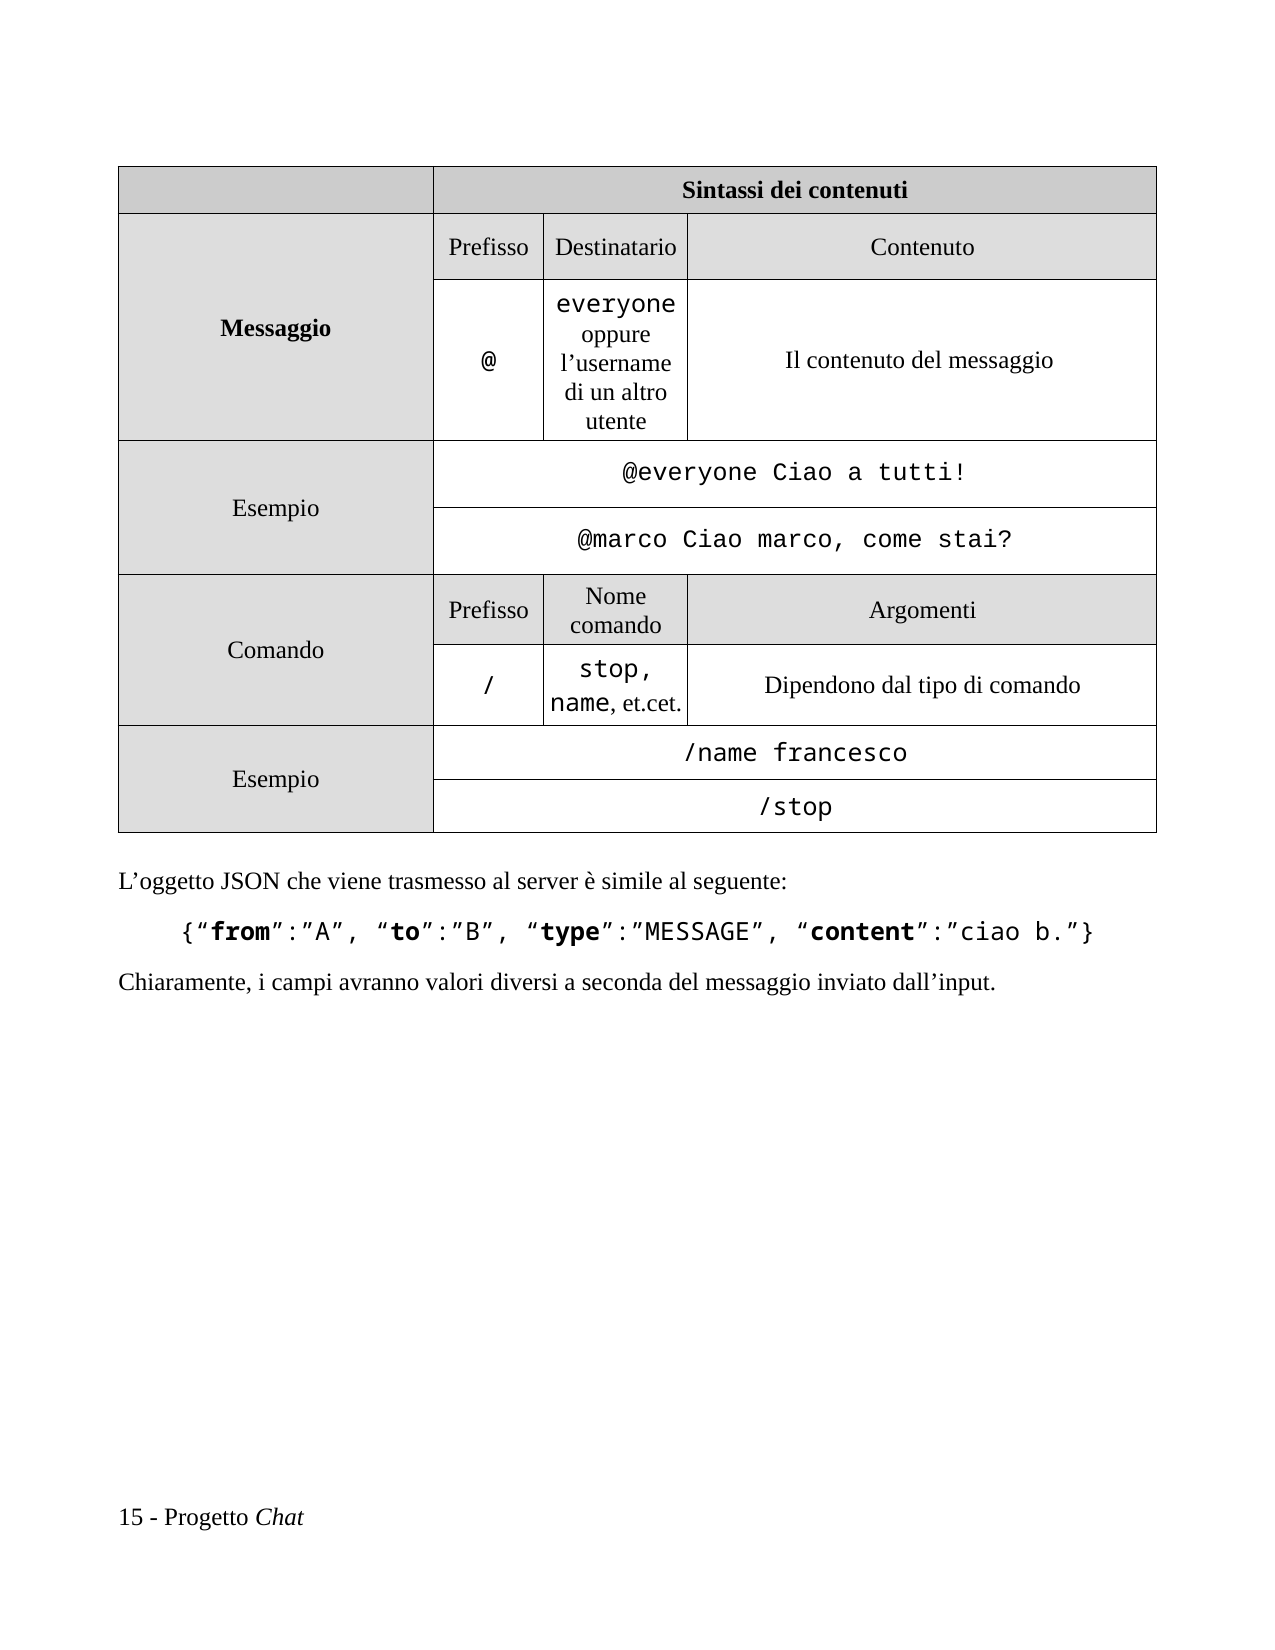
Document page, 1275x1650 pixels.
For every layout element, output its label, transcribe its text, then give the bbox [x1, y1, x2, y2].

table_cell Esempio [119, 441, 433, 574]
table_header Sintassi dei contenuti [434, 167, 1156, 213]
text Chiaramente, i campi avranno valori diversi a seconda del messaggio inviato dall’input. [118, 967, 1157, 996]
table_cell / [434, 645, 543, 725]
text L’oggetto JSON che viene trasmesso al server è simile al seguente: [118, 833, 1157, 895]
table_cell stop, name, et.cet. [544, 645, 687, 725]
table_cell Prefisso [434, 575, 543, 644]
table_cell everyone oppure l’username di un altro utente [544, 280, 687, 440]
table_cell Dipendono dal tipo di comando [688, 645, 1156, 725]
table_cell Il contenuto del messaggio [688, 280, 1156, 440]
table_cell Prefisso [434, 214, 543, 279]
table_cell Messaggio [119, 214, 433, 440]
table_cell @everyone Ciao a tutti! [434, 441, 1156, 507]
table_cell Esempio [119, 726, 433, 832]
table_cell Contenuto [688, 214, 1156, 279]
table_cell /name francesco [434, 726, 1156, 778]
table_cell Comando [119, 575, 433, 725]
text {“from”:”A”, “to”:”B”, “type”:”MESSAGE”, “content”:”ciao b.”} [118, 914, 1157, 948]
table_cell Argomenti [688, 575, 1156, 644]
table_header [119, 167, 433, 213]
table_cell @ [434, 280, 543, 440]
table_cell Nome comando [544, 575, 687, 644]
table_cell @marco Ciao marco, come stai? [434, 508, 1156, 574]
table_cell /stop [434, 780, 1156, 832]
table_cell Destinatario [544, 214, 687, 279]
